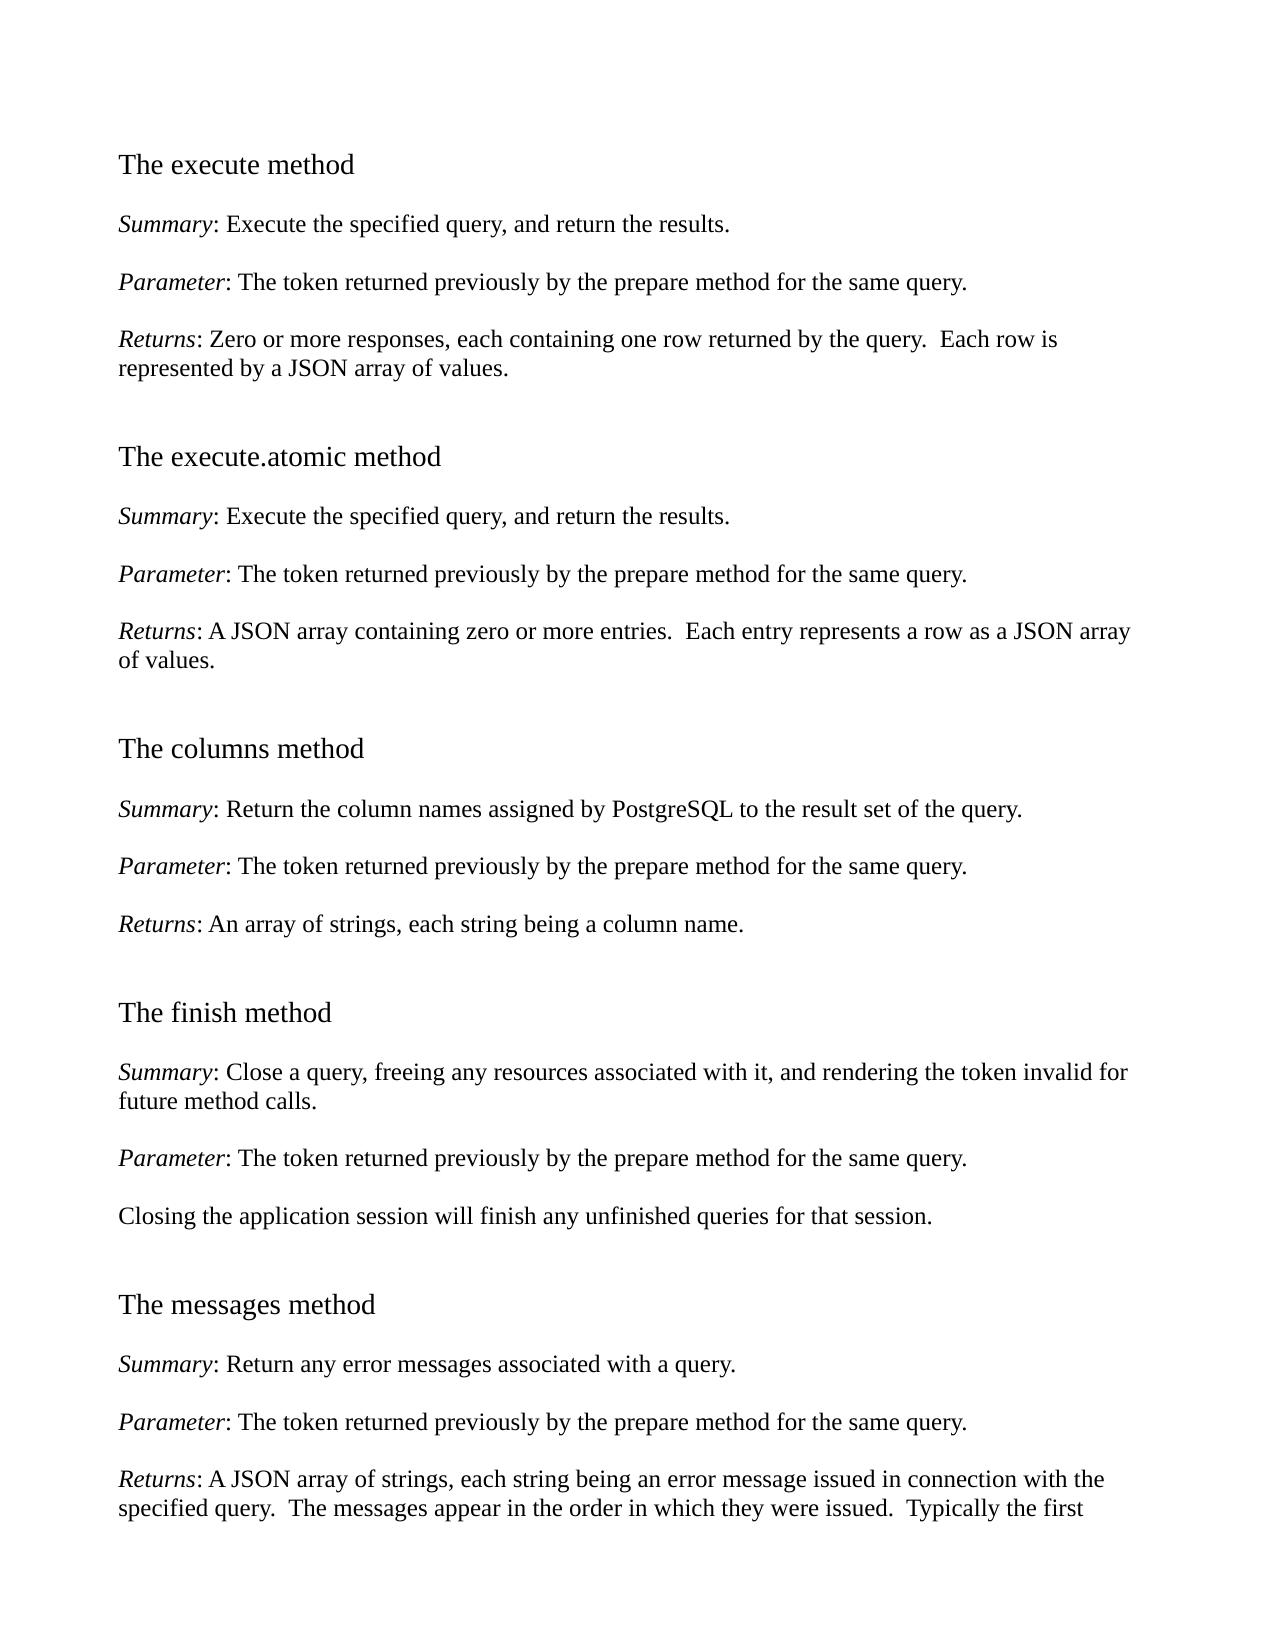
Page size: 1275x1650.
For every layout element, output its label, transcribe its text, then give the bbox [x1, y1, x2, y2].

text The finish method [118, 995, 1157, 1028]
text Summary: Execute the specified query, and return the results. [118, 209, 1157, 238]
text Returns: A JSON array of strings, each string being an error message issued in connection with the specified query. The messages appear in the order in which they were issued. Typically the first [118, 1464, 1157, 1522]
text Parameter: The token returned previously by the prepare method for the same query. [118, 559, 1157, 588]
text Summary: Return any error messages associated with a query. [118, 1349, 1157, 1378]
text The messages method [118, 1287, 1157, 1321]
text Parameter: The token returned previously by the prepare method for the same query. [118, 1407, 1157, 1436]
text Returns: An array of strings, each string being a column name. [118, 909, 1157, 937]
text The execute.atomic method [118, 439, 1157, 473]
text Returns: Zero or more responses, each containing one row returned by the query. Each row is represented by a JSON array of values. [118, 324, 1157, 382]
text Summary: Close a query, freeing any resources associated with it, and rendering the token invalid for future method calls. [118, 1057, 1157, 1115]
text Returns: A JSON array containing zero or more entries. Each entry represents a row as a JSON array of values. [118, 616, 1157, 674]
text The columns method [118, 731, 1157, 765]
text The execute method [118, 147, 1157, 180]
text Summary: Return the column names assigned by PostgreSQL to the result set of the query. [118, 794, 1157, 822]
text Summary: Execute the specified query, and return the results. [118, 501, 1157, 530]
text Parameter: The token returned previously by the prepare method for the same query. [118, 267, 1157, 295]
text Closing the application session will finish any unfinished queries for that session. [118, 1201, 1157, 1230]
text Parameter: The token returned previously by the prepare method for the same query. [118, 851, 1157, 880]
text Parameter: The token returned previously by the prepare method for the same query. [118, 1143, 1157, 1172]
